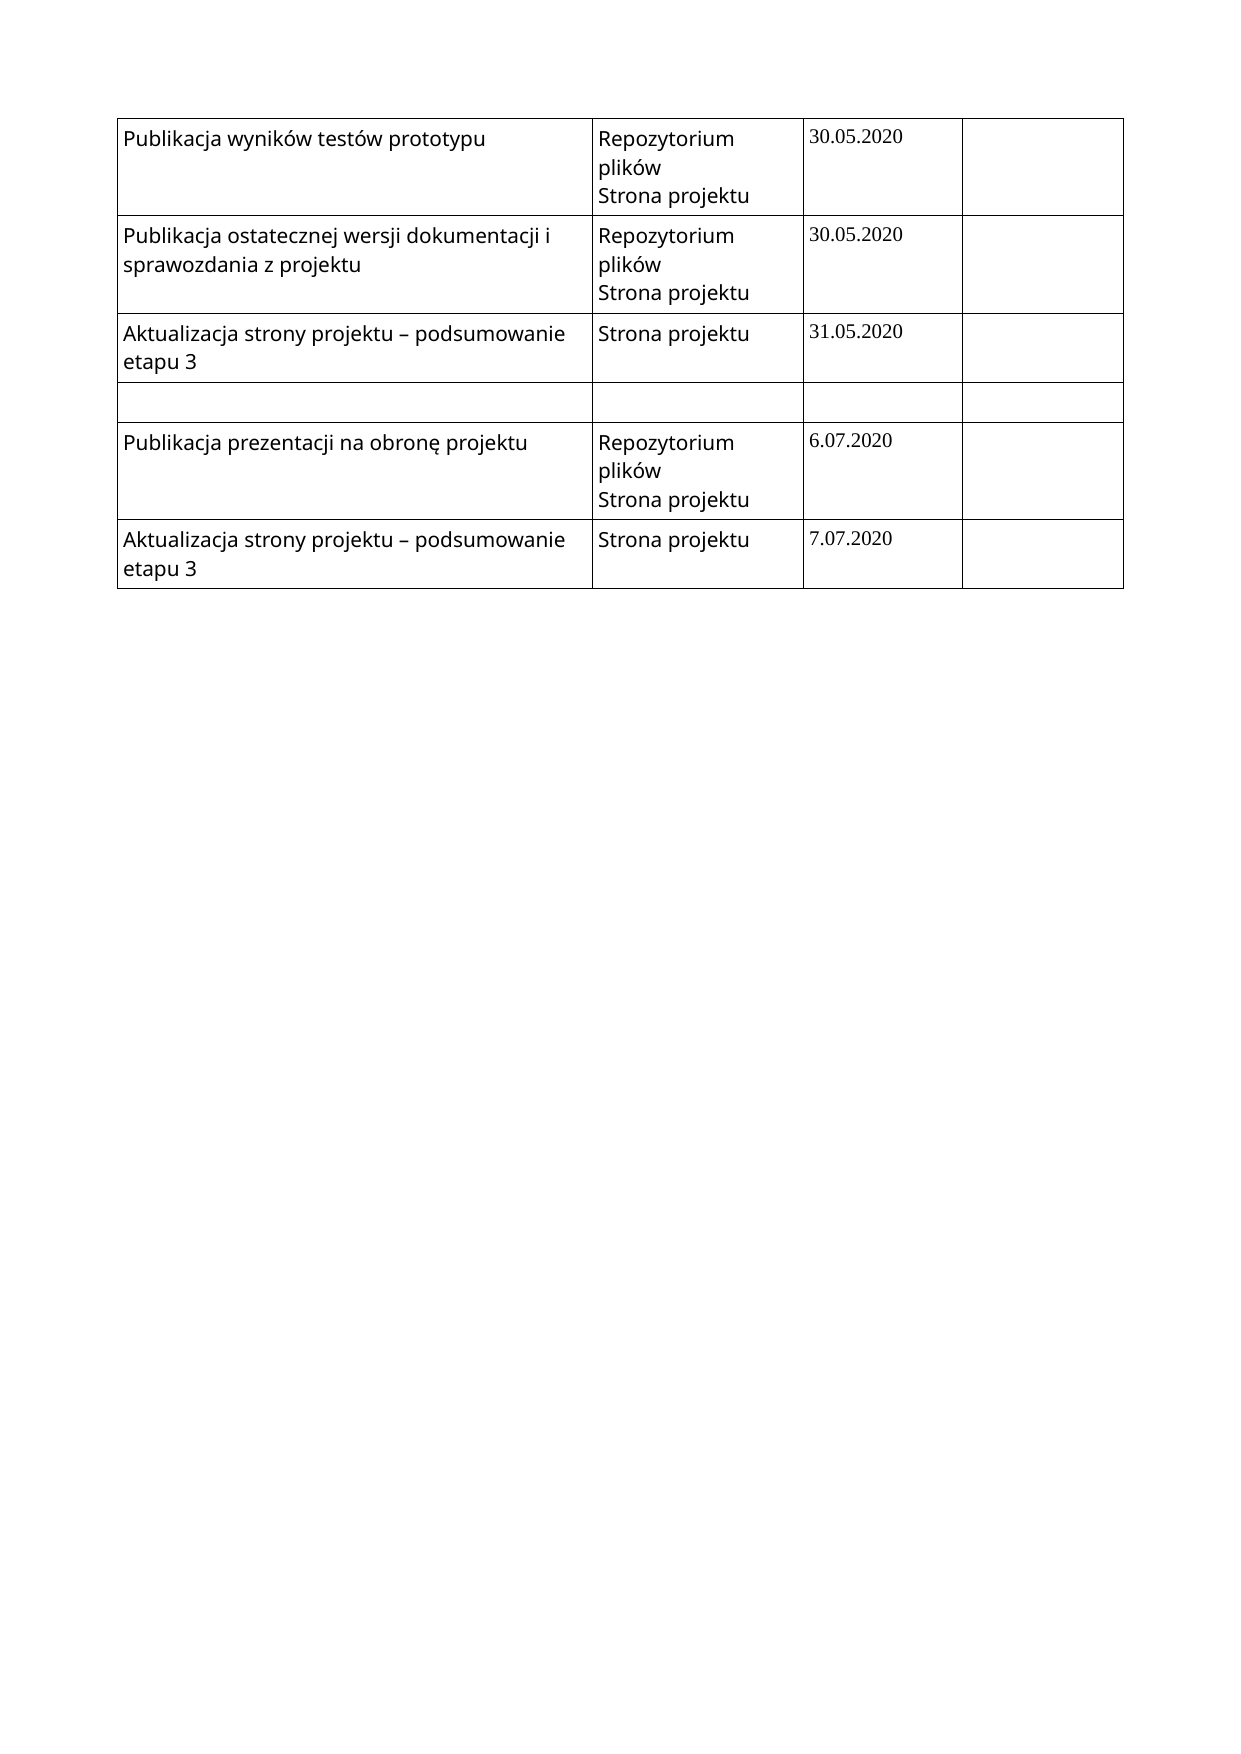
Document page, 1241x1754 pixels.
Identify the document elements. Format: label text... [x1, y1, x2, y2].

table_cell [963, 119, 1123, 215]
table_cell Publikacja wyników testów prototypu [118, 119, 592, 215]
table_cell 30.05.2020 [804, 119, 962, 215]
table_cell Repozytorium plików Strona projektu [593, 216, 803, 313]
table_cell [804, 383, 962, 422]
table_cell [963, 216, 1123, 313]
table_cell Strona projektu [593, 314, 803, 382]
table_cell 6.07.2020 [804, 423, 962, 519]
table_cell Strona projektu [593, 520, 803, 588]
table_cell Repozytorium plików Strona projektu [593, 119, 803, 215]
table_cell Publikacja prezentacji na obronę projektu [118, 423, 592, 519]
table_cell 7.07.2020 [804, 520, 962, 588]
table_cell Aktualizacja strony projektu – podsumowanie etapu 3 [118, 314, 592, 382]
table_cell Aktualizacja strony projektu – podsumowanie etapu 3 [118, 520, 592, 588]
table_cell [963, 314, 1123, 382]
table_cell Repozytorium plików Strona projektu [593, 423, 803, 519]
table_cell [963, 520, 1123, 588]
table_cell 31.05.2020 [804, 314, 962, 382]
table_cell [593, 383, 803, 422]
table_cell [963, 423, 1123, 519]
table_cell Publikacja ostatecznej wersji dokumentacji i sprawozdania z projektu [118, 216, 592, 313]
table_cell [963, 383, 1123, 422]
table_cell [118, 383, 592, 422]
table_cell 30.05.2020 [804, 216, 962, 313]
